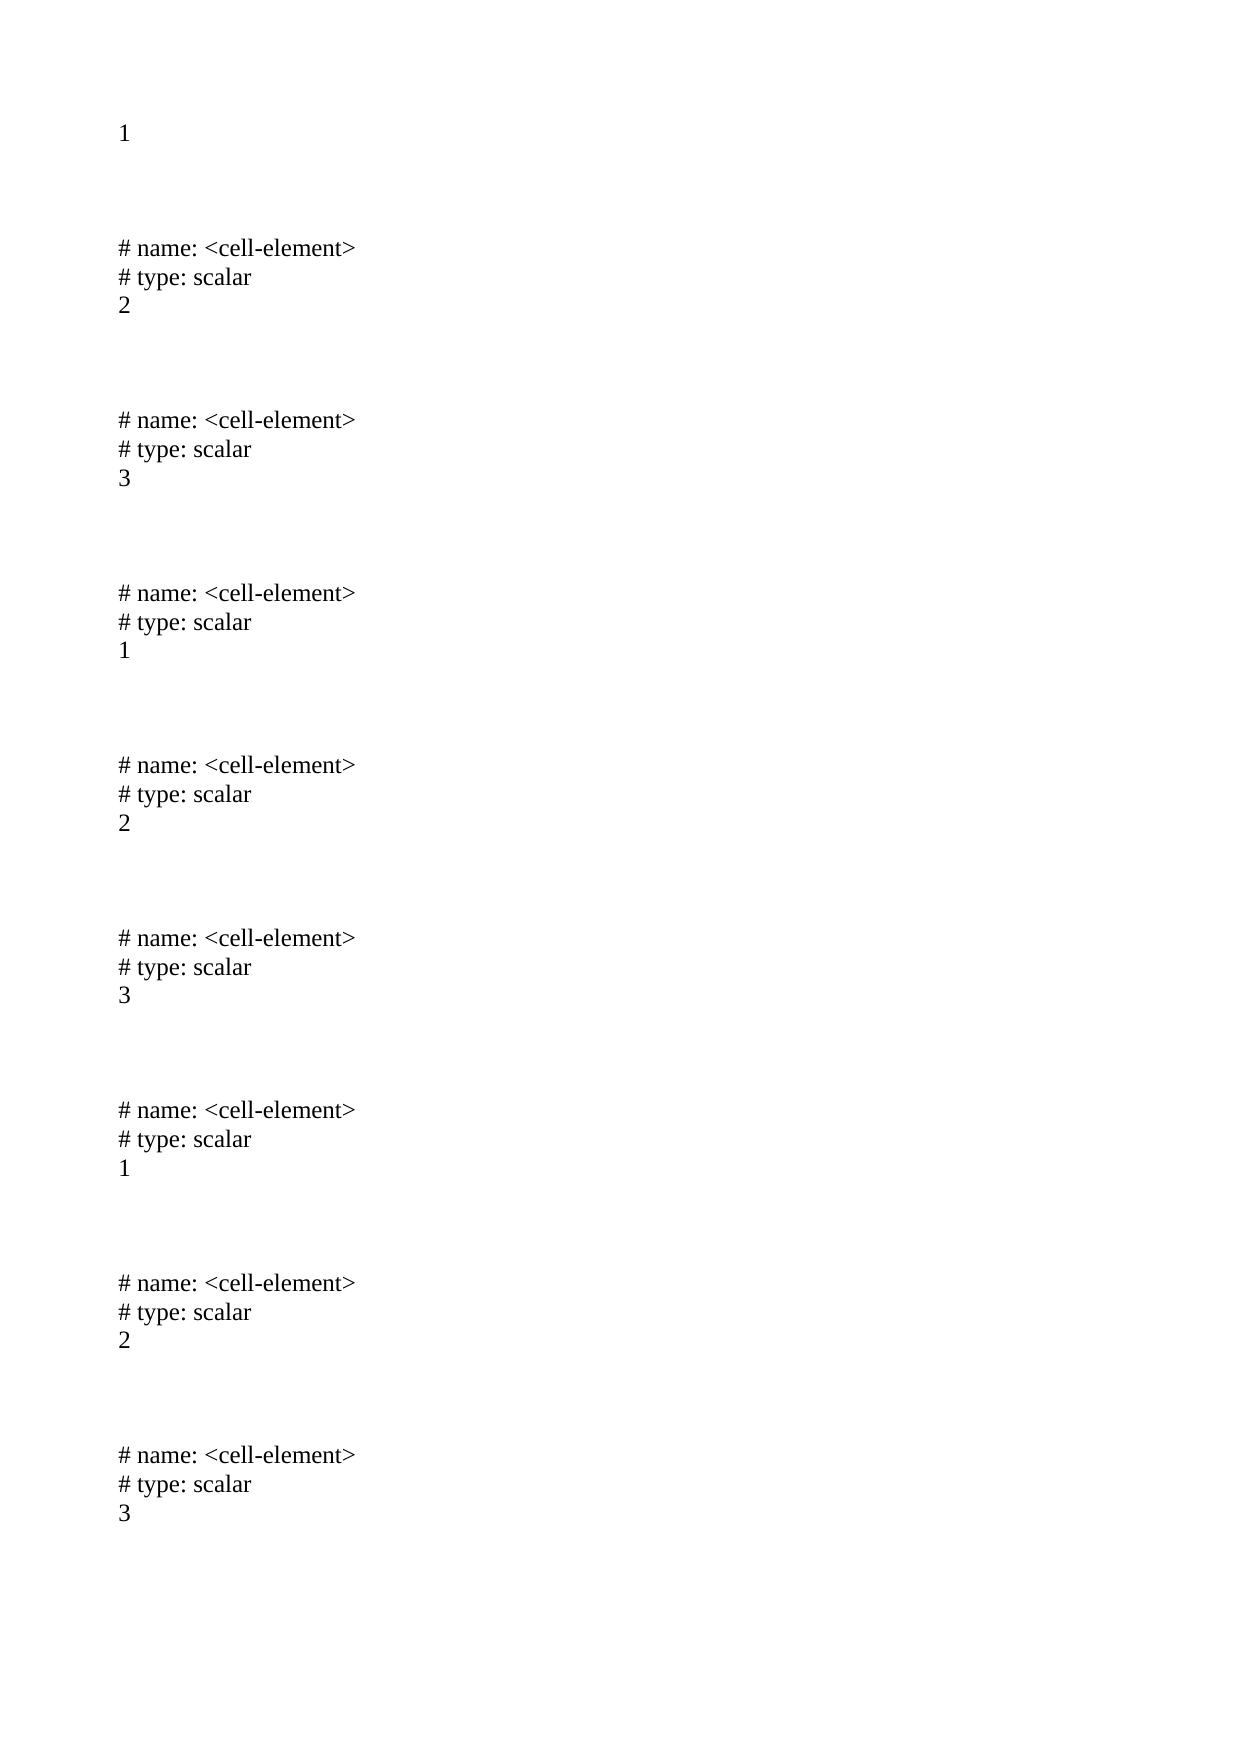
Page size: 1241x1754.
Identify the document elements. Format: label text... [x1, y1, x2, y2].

text # type: scalar [118, 1124, 1122, 1153]
text 3 [118, 1498, 1122, 1527]
text # name: <cell-element> [118, 406, 1122, 434]
text # type: scalar [118, 1297, 1122, 1326]
text 3 [118, 463, 1122, 492]
text 2 [118, 1326, 1122, 1354]
text 1 [118, 636, 1122, 664]
text 1 [118, 1153, 1122, 1182]
text 2 [118, 291, 1122, 319]
text 2 [118, 808, 1122, 837]
text # name: <cell-element> [118, 923, 1122, 952]
text # name: <cell-element> [118, 233, 1122, 262]
text # type: scalar [118, 779, 1122, 808]
text # name: <cell-element> [118, 751, 1122, 779]
text # type: scalar [118, 607, 1122, 636]
text # name: <cell-element> [118, 1096, 1122, 1124]
text # name: <cell-element> [118, 1441, 1122, 1469]
text 3 [118, 981, 1122, 1009]
text # type: scalar [118, 434, 1122, 463]
text # name: <cell-element> [118, 1268, 1122, 1297]
text # type: scalar [118, 1469, 1122, 1498]
text # type: scalar [118, 952, 1122, 981]
text # name: <cell-element> [118, 578, 1122, 607]
text # type: scalar [118, 262, 1122, 291]
text 1 [118, 118, 1122, 147]
